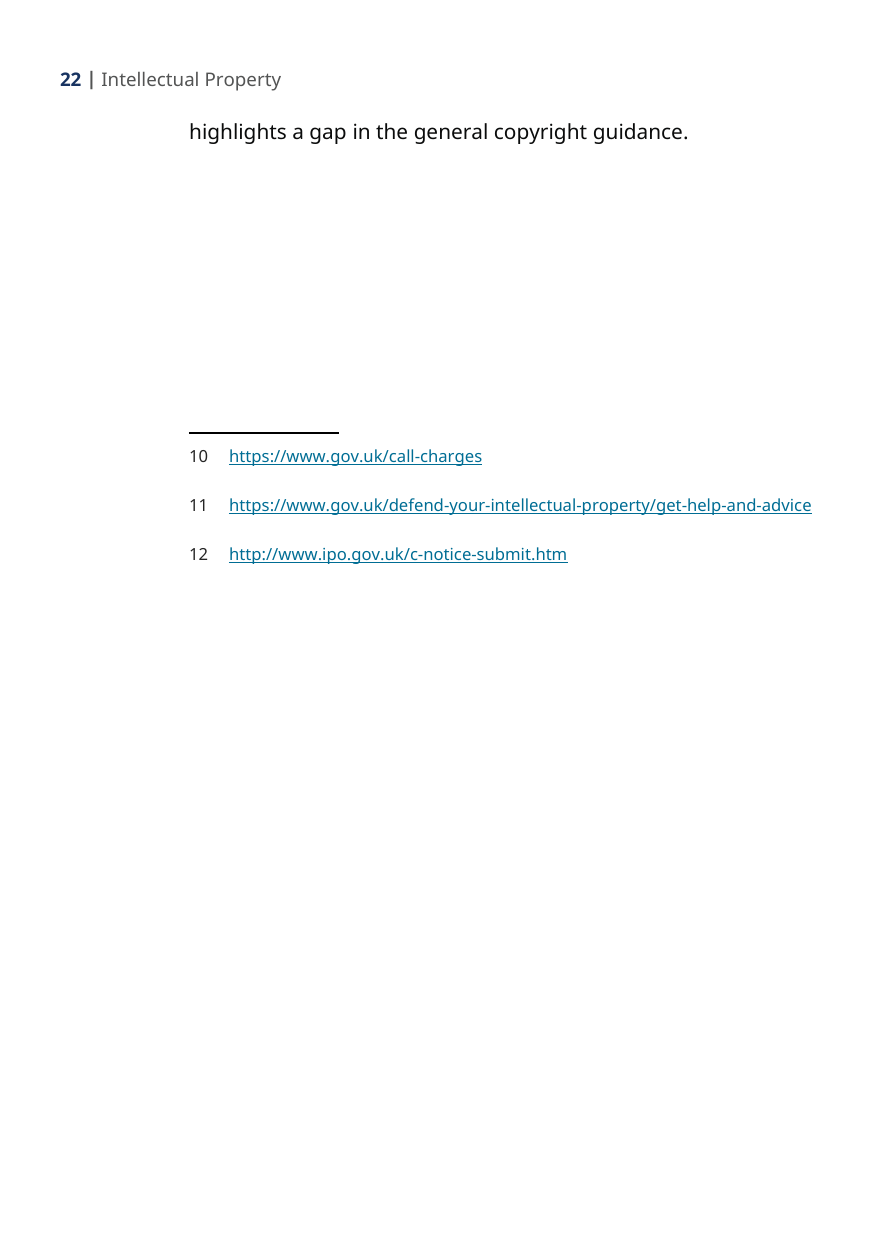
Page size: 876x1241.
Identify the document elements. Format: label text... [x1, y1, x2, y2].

list https://www.gov.uk/defend-your-intellectual-property/get-help-and-advice [189, 493, 829, 516]
text highlights a gap in the general copyright guidance. [189, 117, 829, 145]
list https://www.gov.uk/call-charges [189, 444, 829, 467]
list http://www.ipo.gov.uk/c-notice-submit.htm [189, 543, 829, 565]
